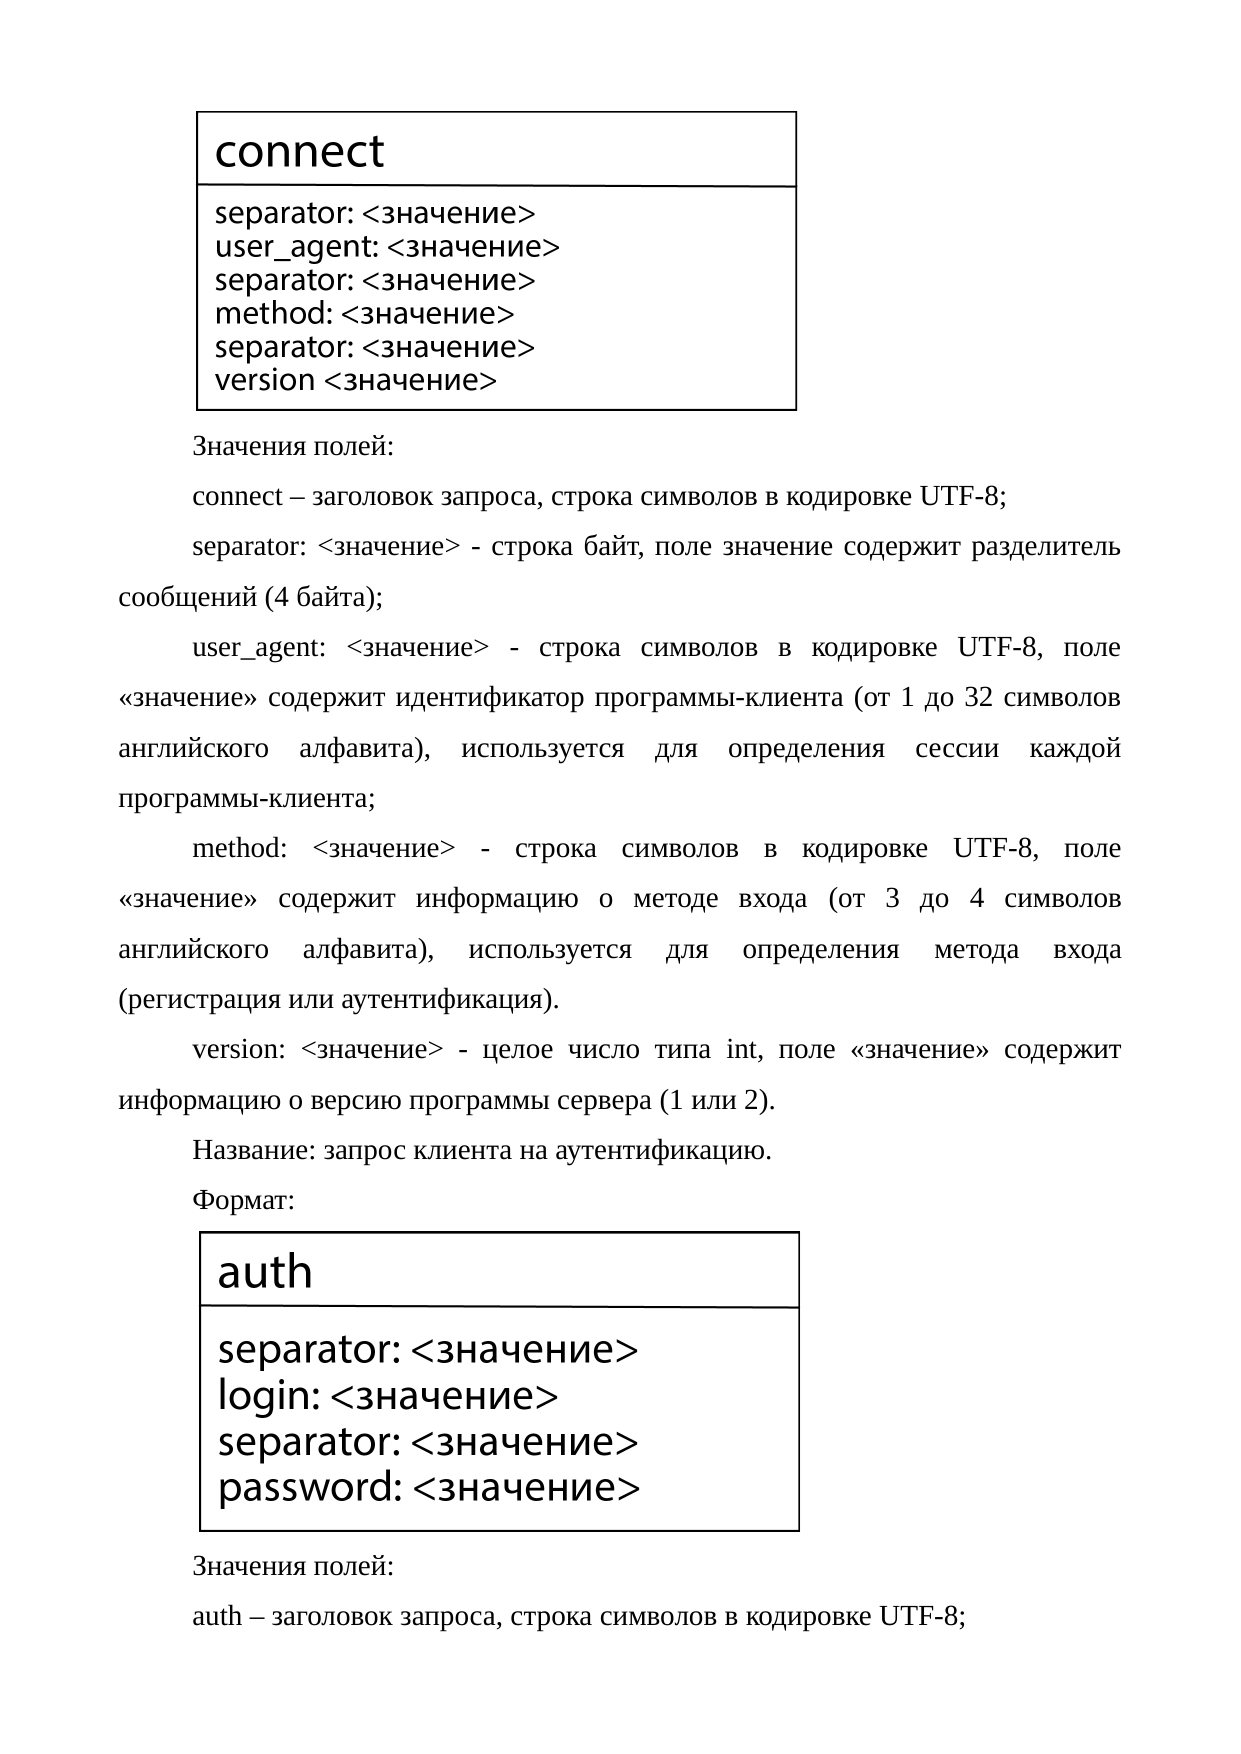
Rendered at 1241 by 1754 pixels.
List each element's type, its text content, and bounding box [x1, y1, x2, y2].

text separator: <значение> - строка байт, поле значение содержит разделитель сообщений (4 байта); [118, 528, 1122, 612]
text connect – заголовок запроса, строка символов в кодировке UTF-8; [118, 478, 1122, 512]
text Формат: [118, 1182, 1122, 1216]
text Название: запрос клиента на аутентификацию. [118, 1132, 1122, 1166]
picture [198, 1231, 801, 1532]
text version: <значение> - целое число типа int, поле «значение» содержит информацию о версию программы сервера (1 или 2). [118, 1032, 1122, 1115]
text auth – заголовок запроса, строка символов в кодировке UTF-8; [118, 1598, 1122, 1632]
text method: <значение> - строка символов в кодировке UTF-8, поле «значение» содержит информацию о методе входа (от 3 до 4 символов английского алфавита), используется для определения метода входа (регистрация или аутентификация). [118, 830, 1122, 1015]
picture [195, 111, 798, 411]
text Значения полей: [118, 118, 1122, 461]
text Значения полей: [118, 1233, 1122, 1581]
text user_agent: <значение> - строка символов в кодировке UTF-8, поле «значение» содержит идентификатор программы-клиента (от 1 до 32 символов английского алфавита), используется для определения сессии каждой программы-клиента; [118, 629, 1122, 813]
